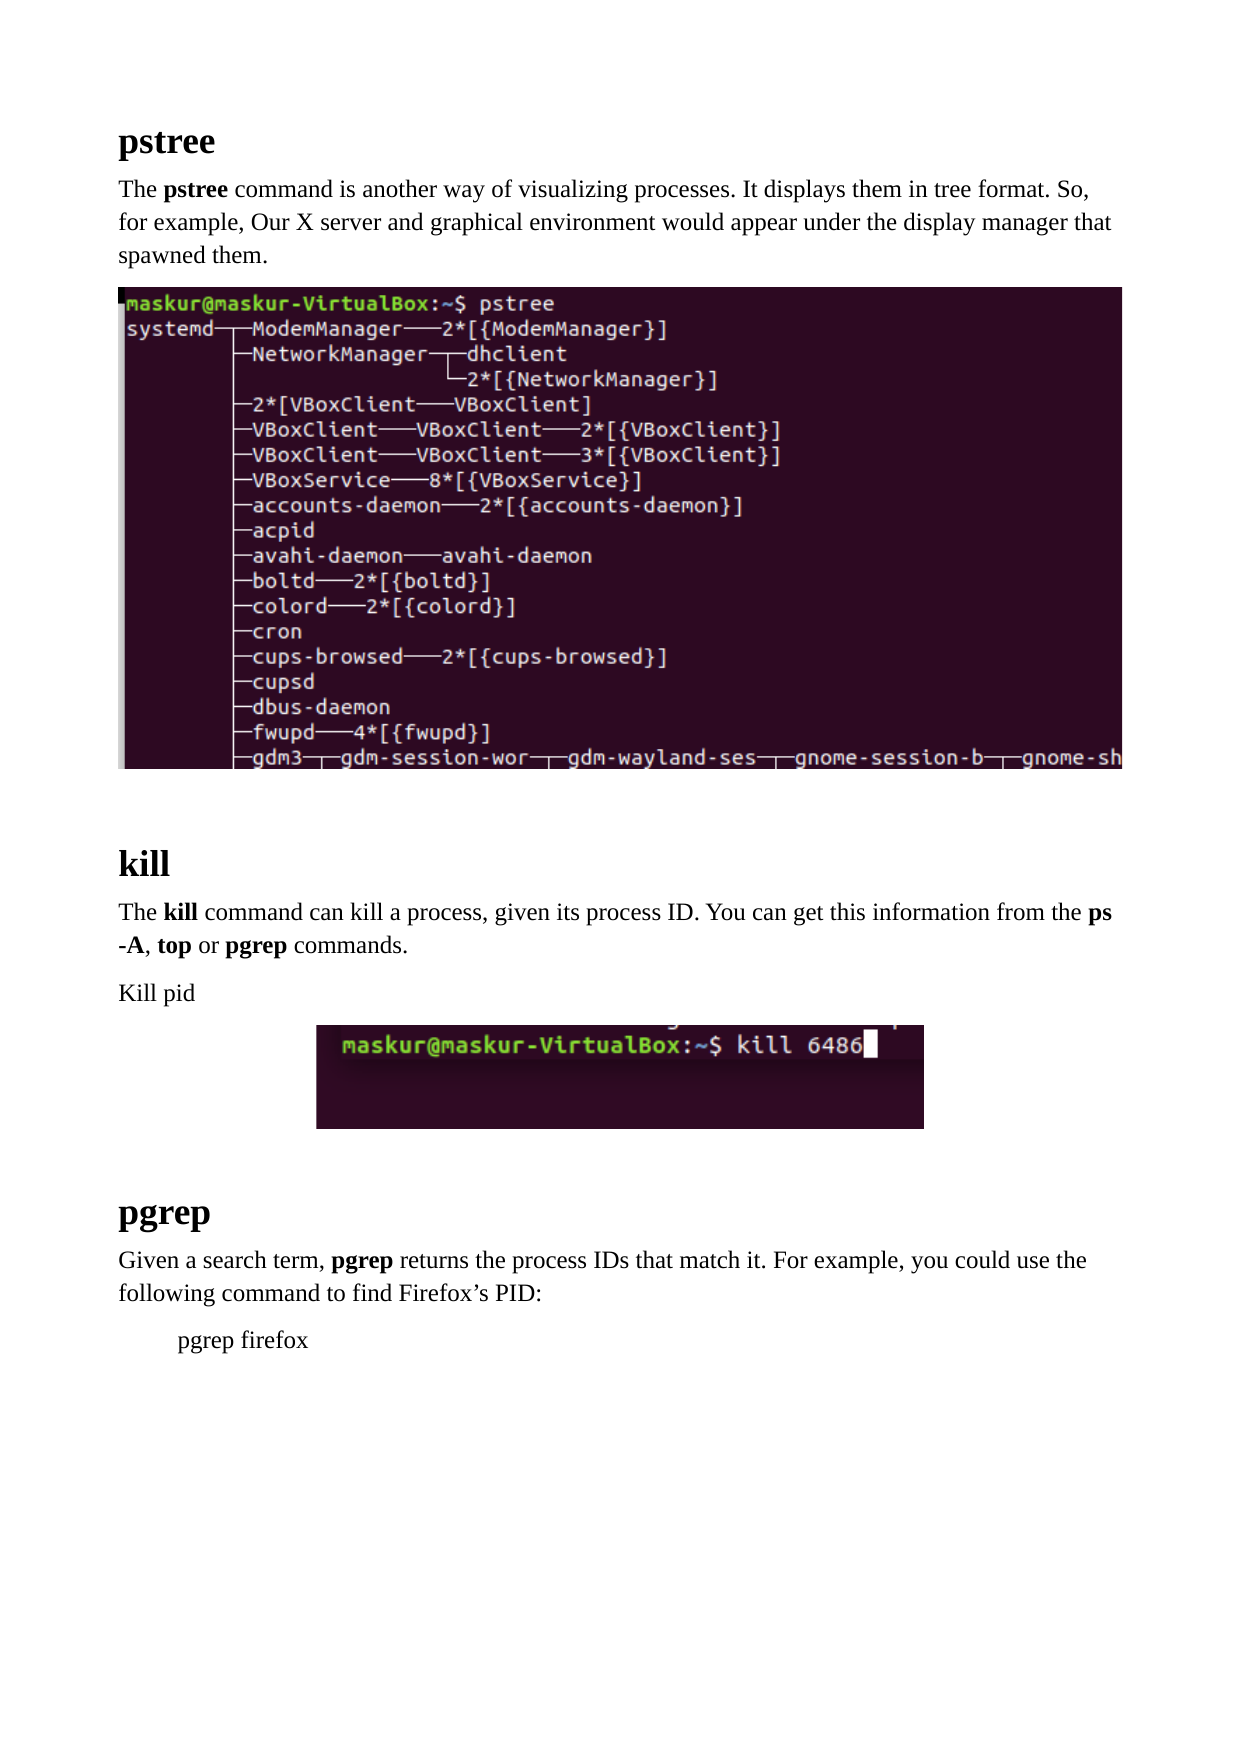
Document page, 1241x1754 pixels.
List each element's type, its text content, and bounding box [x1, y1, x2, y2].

subtitle kill [118, 842, 1122, 885]
text Kill pid [118, 978, 1122, 1007]
text Given a search term, pgrep returns the process IDs that match it. For example, you could use the following command to find Firefox’s PID: [118, 1245, 1122, 1307]
picture [118, 287, 1123, 769]
text The kill command can kill a process, given its process ID. You can get this information from the ps -A, top or pgrep commands. [118, 897, 1122, 959]
subtitle pgrep [118, 1189, 1122, 1232]
text pgrep firefox [177, 1326, 1063, 1354]
picture [316, 1025, 924, 1129]
text The pstree command is another way of visualizing processes. It displays them in tree format. So, for example, Our X server and graphical environment would appear under the display manager that spawned them. [118, 174, 1122, 268]
subtitle pstree [118, 118, 1122, 161]
